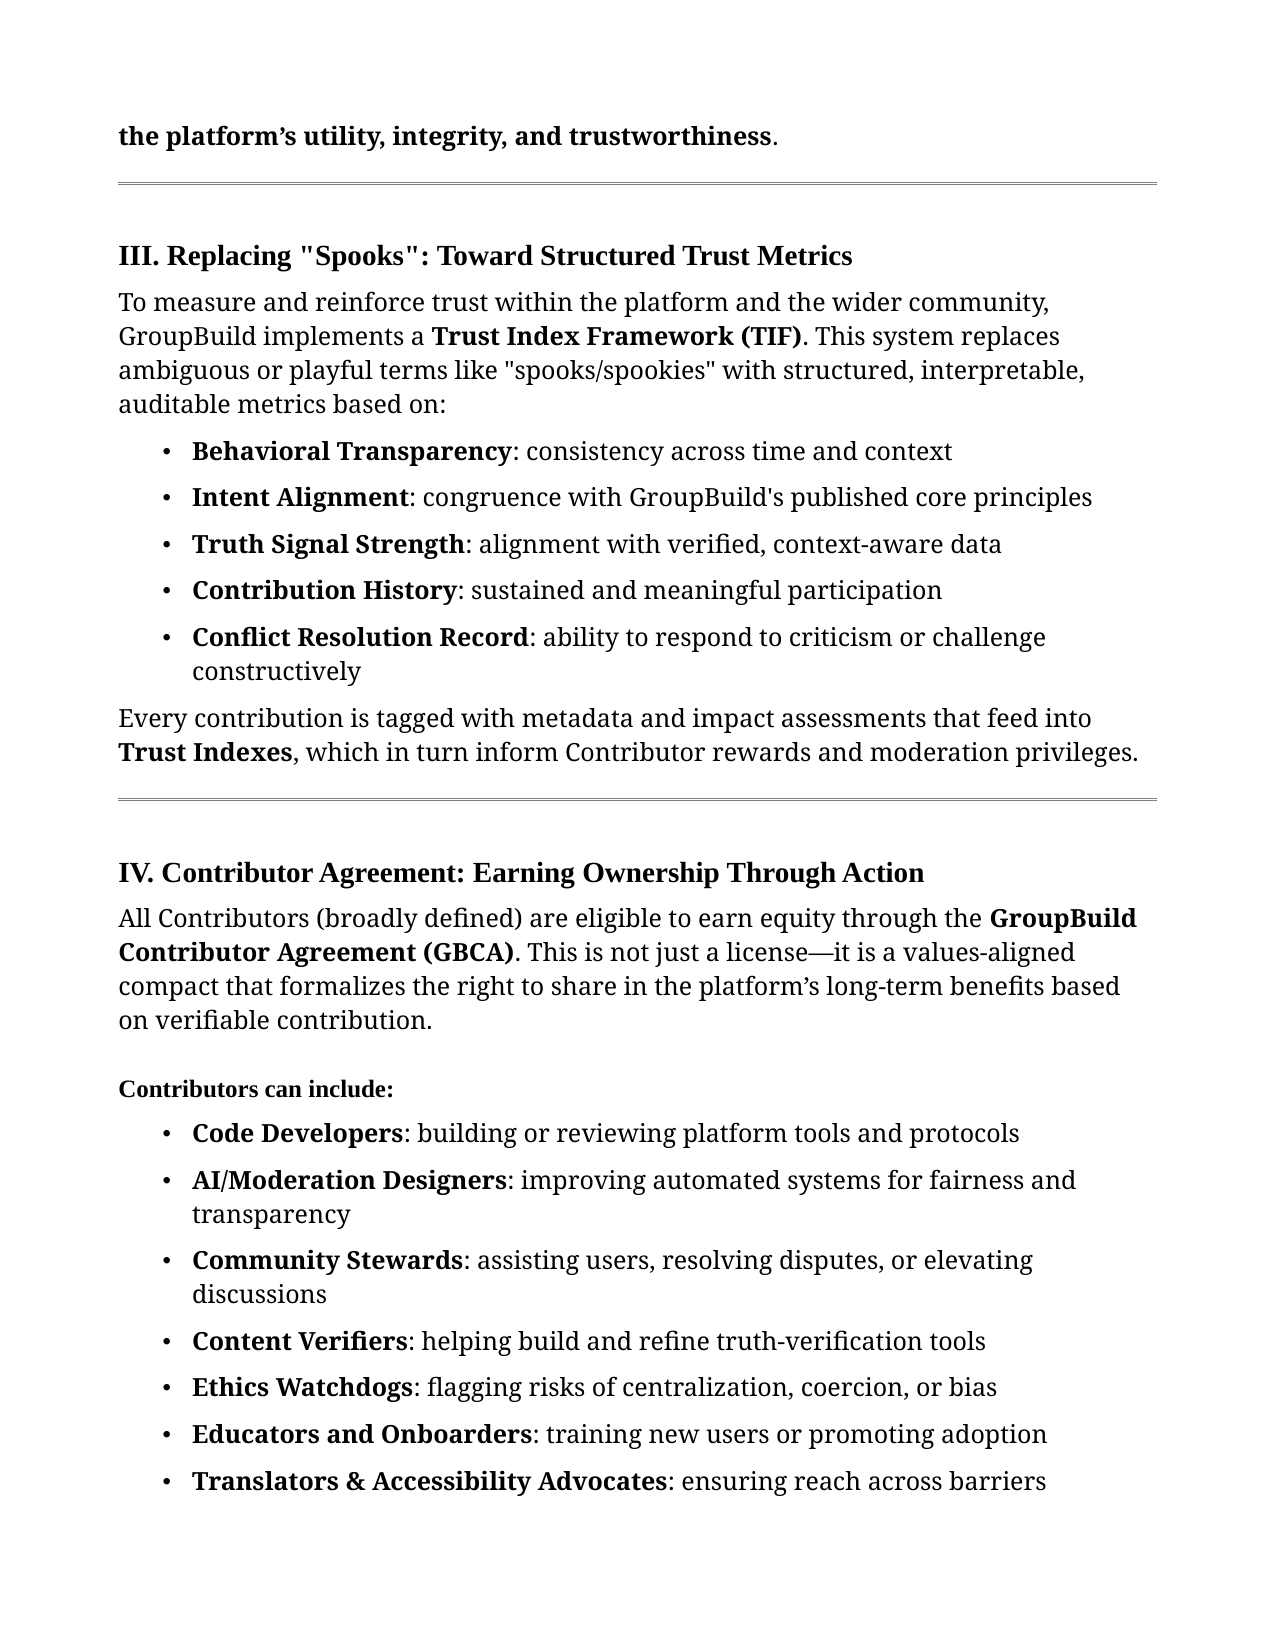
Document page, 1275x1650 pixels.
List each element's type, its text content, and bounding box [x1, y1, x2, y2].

subtitle Contributors can include: [118, 1074, 1157, 1103]
text All Contributors (broadly defined) are eligible to earn equity through the GroupBuild Contributor Agreement (GBCA). This is not just a license—it is a values-aligned compact that formalizes the right to share in the platform’s long-term benefits based on verifiable contribution. [118, 901, 1157, 1037]
list AI/Moderation Designers: improving automated systems for fairness and transparency [162, 1162, 1157, 1230]
list Conflict Resolution Record: ability to respond to criticism or challenge constructively [162, 619, 1157, 688]
subtitle III. Replacing "Spooks": Toward Structured Trust Metrics [118, 238, 1157, 272]
list Content Verifiers: helping build and refine truth-verification tools [162, 1323, 1157, 1358]
list Code Developers: building or reviewing platform tools and protocols [162, 1116, 1157, 1150]
list Contribution History: sustained and meaningful participation [162, 573, 1157, 607]
list Translators & Accessibility Advocates: ensuring reach across barriers [162, 1463, 1157, 1497]
subtitle IV. Contributor Agreement: Earning Ownership Through Action [118, 855, 1157, 888]
list Educators and Onboarders: training new users or promoting adoption [162, 1417, 1157, 1451]
text the platform’s utility, integrity, and trustworthiness. [118, 118, 1157, 152]
list Truth Signal Strength: alignment with verified, context-aware data [162, 526, 1157, 561]
text Every contribution is tagged with metadata and impact assessments that feed into Trust Indexes, which in turn inform Contributor rewards and moderation privileges. [118, 700, 1157, 768]
text To measure and reinforce trust within the platform and the wider community, GroupBuild implements a Trust Index Framework (TIF). This system replaces ambiguous or playful terms like "spooks/spookies" with structured, interpretable, auditable metrics based on: [118, 284, 1157, 421]
list Ethics Watchdogs: flagging risks of centralization, coercion, or bias [162, 1370, 1157, 1404]
list Community Stewards: assisting users, resolving disputes, or elevating discussions [162, 1243, 1157, 1311]
list Intent Alignment: congruence with GroupBuild's published core principles [162, 480, 1157, 514]
list Behavioral Transparency: consistency across time and context [162, 433, 1157, 467]
